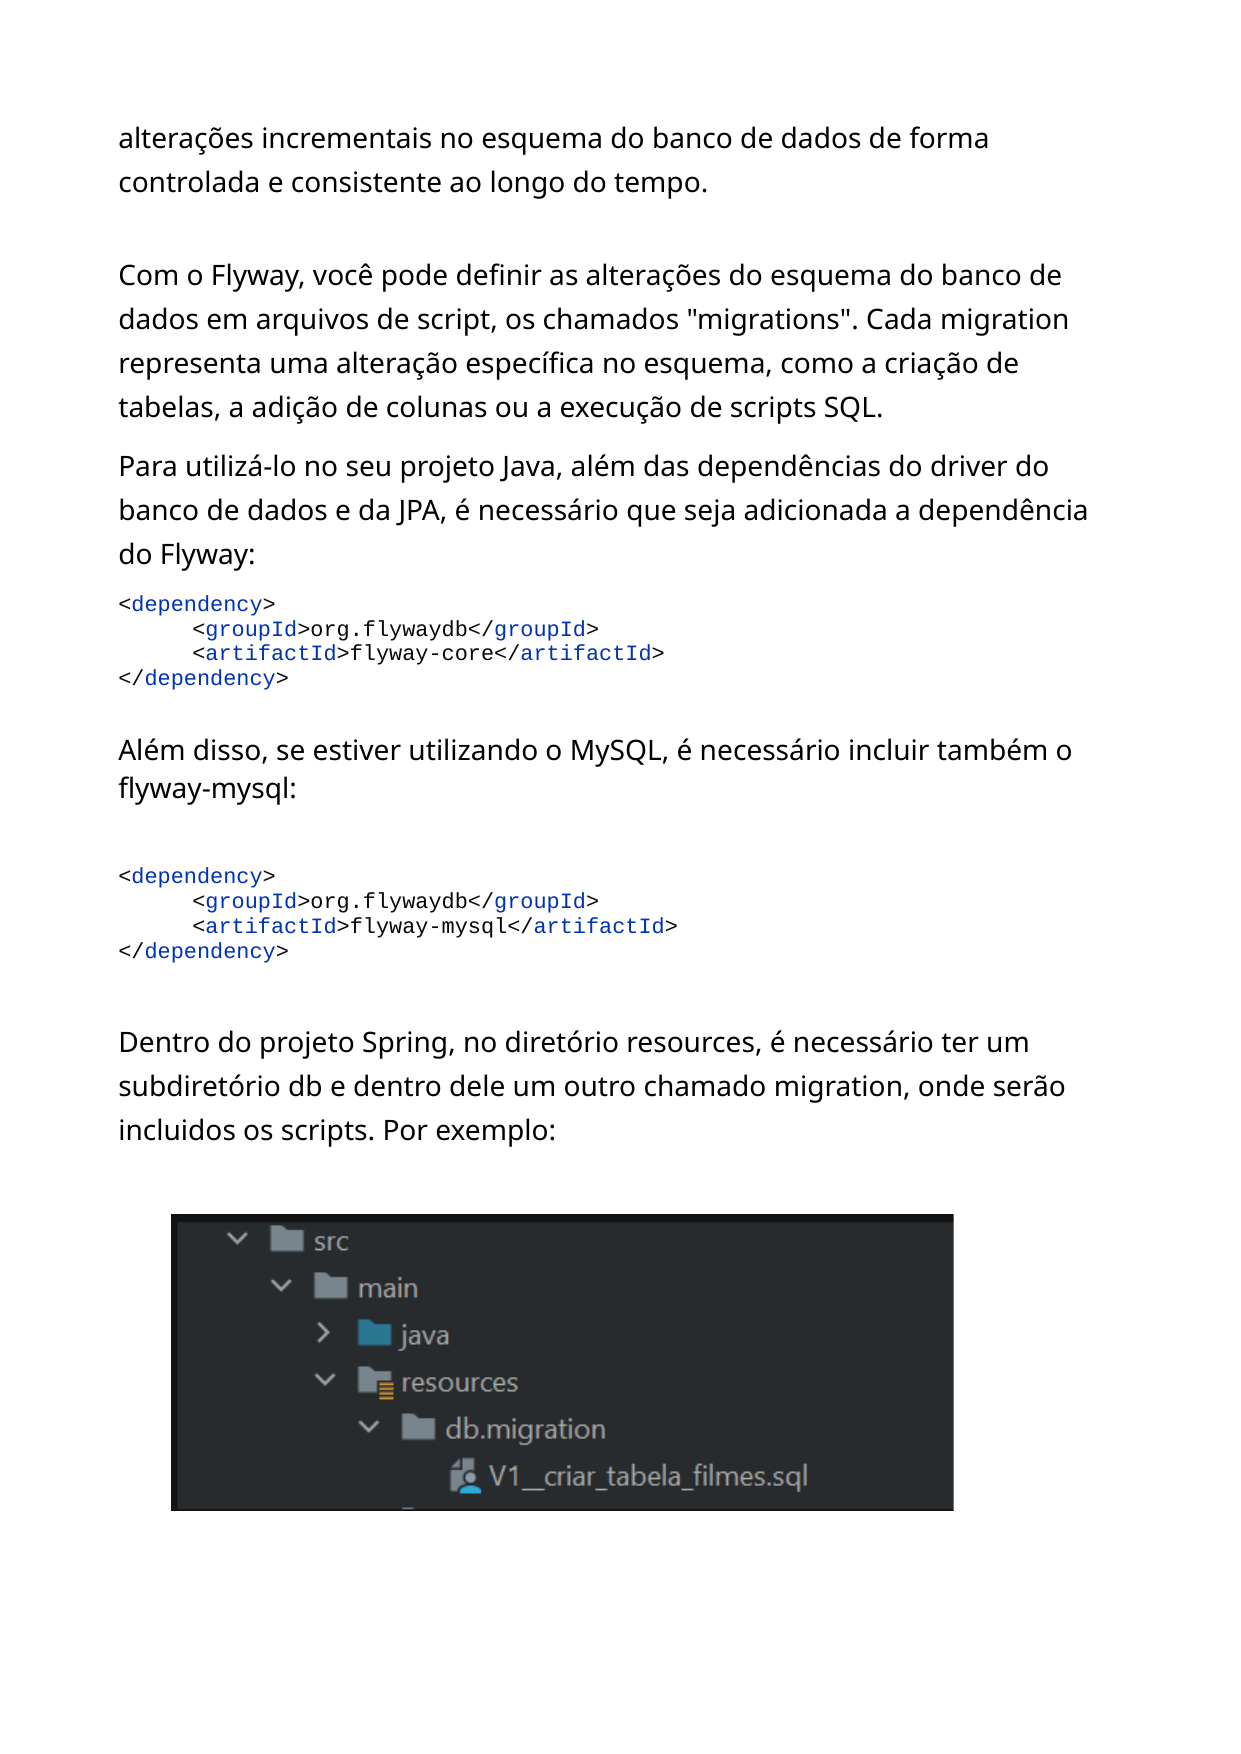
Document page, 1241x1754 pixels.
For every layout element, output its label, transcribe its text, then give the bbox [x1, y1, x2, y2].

text Para utilizá-lo no seu projeto Java, além das dependências do driver do banco de dados e da JPA, é necessário que seja adicionada a dependência do Flyway: [118, 446, 1122, 573]
text <dependency> <groupId>org.flywaydb</groupId> <artifactId>flyway-core</artifactId> </dependency> [118, 593, 1122, 692]
text <dependency> <groupId>org.flywaydb</groupId> <artifactId>flyway-mysql</artifactId> </dependency> [118, 866, 1122, 994]
text Além disso, se estiver utilizando o MySQL, é necessário incluir também o flyway-mysql: [118, 730, 1122, 807]
picture [171, 1214, 954, 1511]
text Dentro do projeto Spring, no diretório resources, é necessário ter um subdiretório db e dentro dele um outro chamado migration, onde serão incluidos os scripts. Por exemplo: [118, 1022, 1122, 1149]
text Com o Flyway, você pode definir as alterações do esquema do banco de dados em arquivos de script, os chamados "migrations". Cada migration representa uma alteração específica no esquema, como a criação de tabelas, a adição de colunas ou a execução de scripts SQL. [118, 221, 1122, 426]
text alterações incrementais no esquema do banco de dados de forma controlada e consistente ao longo do tempo. [118, 118, 1122, 201]
